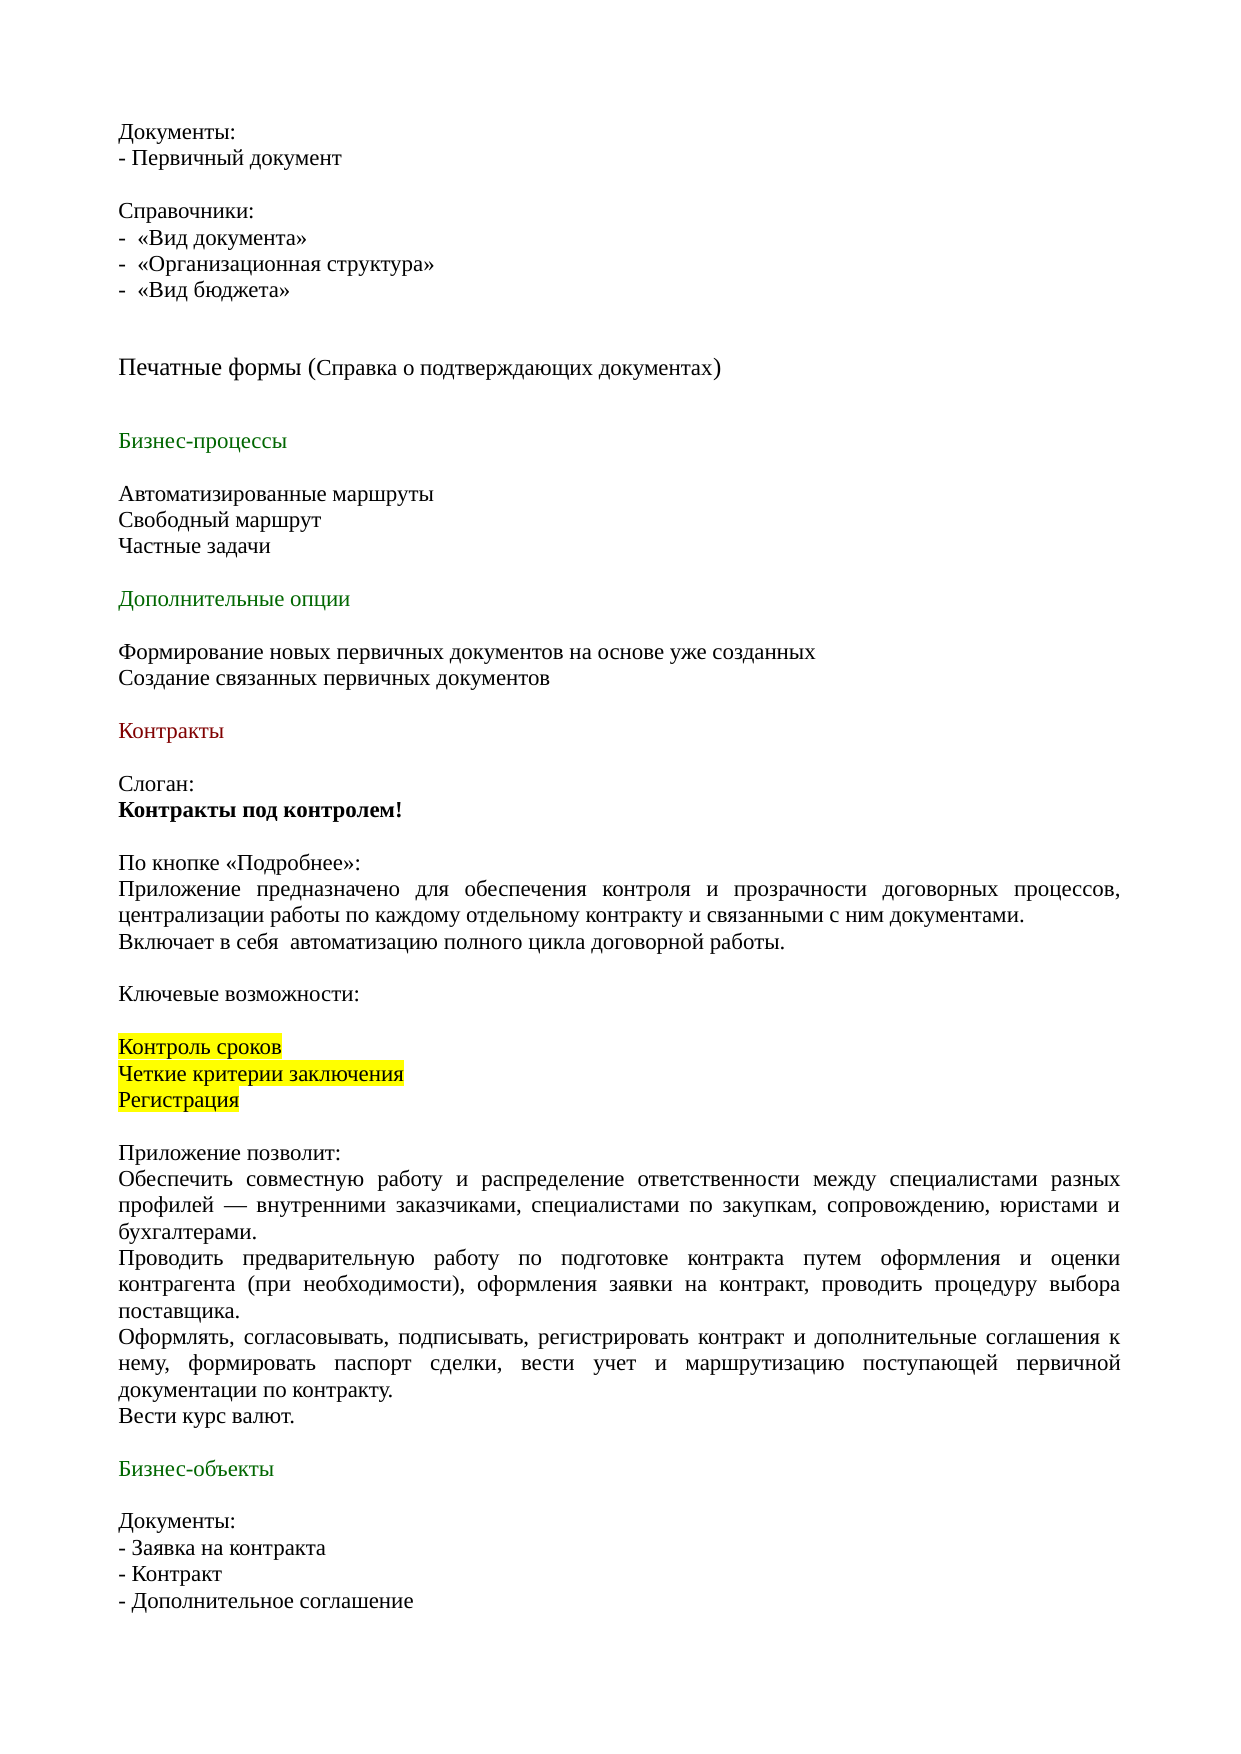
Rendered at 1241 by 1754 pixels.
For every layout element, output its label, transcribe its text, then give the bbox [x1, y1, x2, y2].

text Контракты под контролем! [118, 796, 1122, 822]
text - Заявка на контракта [118, 1534, 1122, 1560]
text Оформлять, согласовывать, подписывать, регистрировать контракт и дополнительные соглашения к нему, формировать паспорт сделки, вести учет и маршрутизацию поступающей первичной документации по контракту. [118, 1323, 1122, 1402]
text Дополнительные опции [118, 585, 1122, 612]
text Печатные формы (Справка о подтверждающих документах) [118, 352, 1122, 380]
text Документы: [118, 1508, 1122, 1534]
text - «Вид документа» [118, 223, 1122, 250]
text Формирование новых первичных документов на основе уже созданных [118, 638, 1122, 664]
text Бизнес-процессы [118, 427, 1122, 453]
text Включает в себя автоматизацию полного цикла договорной работы. [118, 928, 1122, 954]
text - Дополнительное соглашение [118, 1587, 1122, 1613]
text Контроль сроков [118, 1033, 1122, 1059]
text Регистрация [118, 1086, 1122, 1112]
text Обеспечить совместную работу и распределение ответственности между специалистами разных профилей — внутренними заказчиками, специалистами по закупкам, сопровождению, юристами и бухгалтерами. [118, 1165, 1122, 1244]
text Слоган: [118, 770, 1122, 796]
text Бизнес-объекты [118, 1455, 1122, 1481]
text - «Организационная структура» [118, 250, 1122, 276]
text Четкие критерии заключения [118, 1059, 1122, 1086]
text По кнопке «Подробнее»: [118, 849, 1122, 875]
text Проводить предварительную работу по подготовке контракта путем оформления и оценки контрагента (при необходимости), оформления заявки на контракт, проводить процедуру выбора поставщика. [118, 1244, 1122, 1323]
text - Первичный документ [118, 144, 1122, 171]
text - Контракт [118, 1560, 1122, 1587]
text Контракты [118, 717, 1122, 743]
text Приложение предназначено для обеспечения контроля и прозрачности договорных процессов, централизации работы по каждому отдельному контракту и связанными с ним документами. [118, 875, 1122, 928]
text - «Вид бюджета» [118, 276, 1122, 303]
text Создание связанных первичных документов [118, 664, 1122, 691]
text Документы: [118, 118, 1122, 144]
text Справочники: [118, 197, 1122, 223]
text Свободный маршрут [118, 506, 1122, 532]
text Ключевые возможности: [118, 981, 1122, 1007]
text Частные задачи [118, 532, 1122, 559]
text Приложение позволит: [118, 1139, 1122, 1165]
text Автоматизированные маршруты [118, 480, 1122, 506]
text Вести курс валют. [118, 1402, 1122, 1428]
